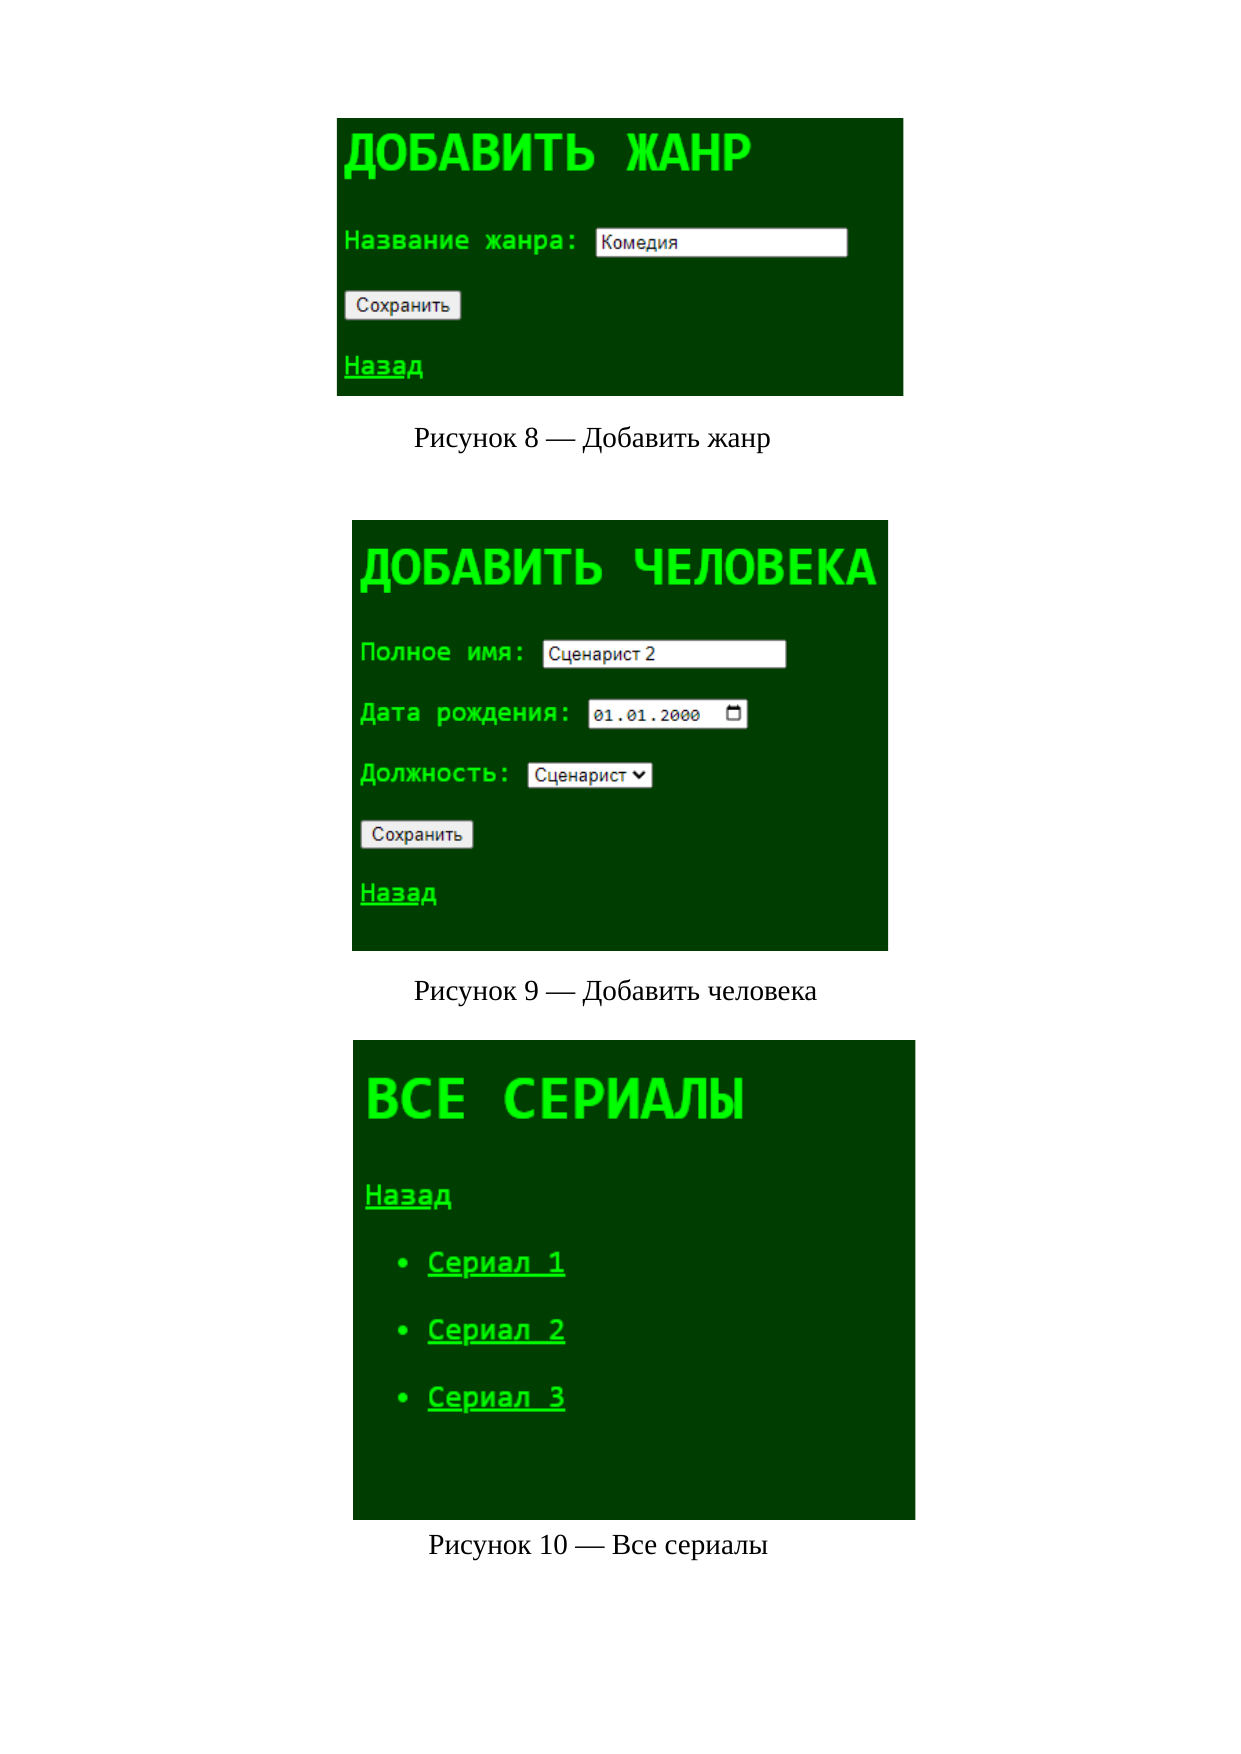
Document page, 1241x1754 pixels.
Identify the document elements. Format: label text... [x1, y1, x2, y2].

picture [336, 118, 904, 396]
text Рисунок 10 — Все сериалы [118, 1124, 1122, 1560]
picture [352, 520, 889, 951]
picture [353, 1040, 916, 1520]
text Рисунок 8 — Добавить жанр [118, 168, 1122, 453]
text Рисунок 9 — Добавить человека [118, 521, 1122, 1007]
